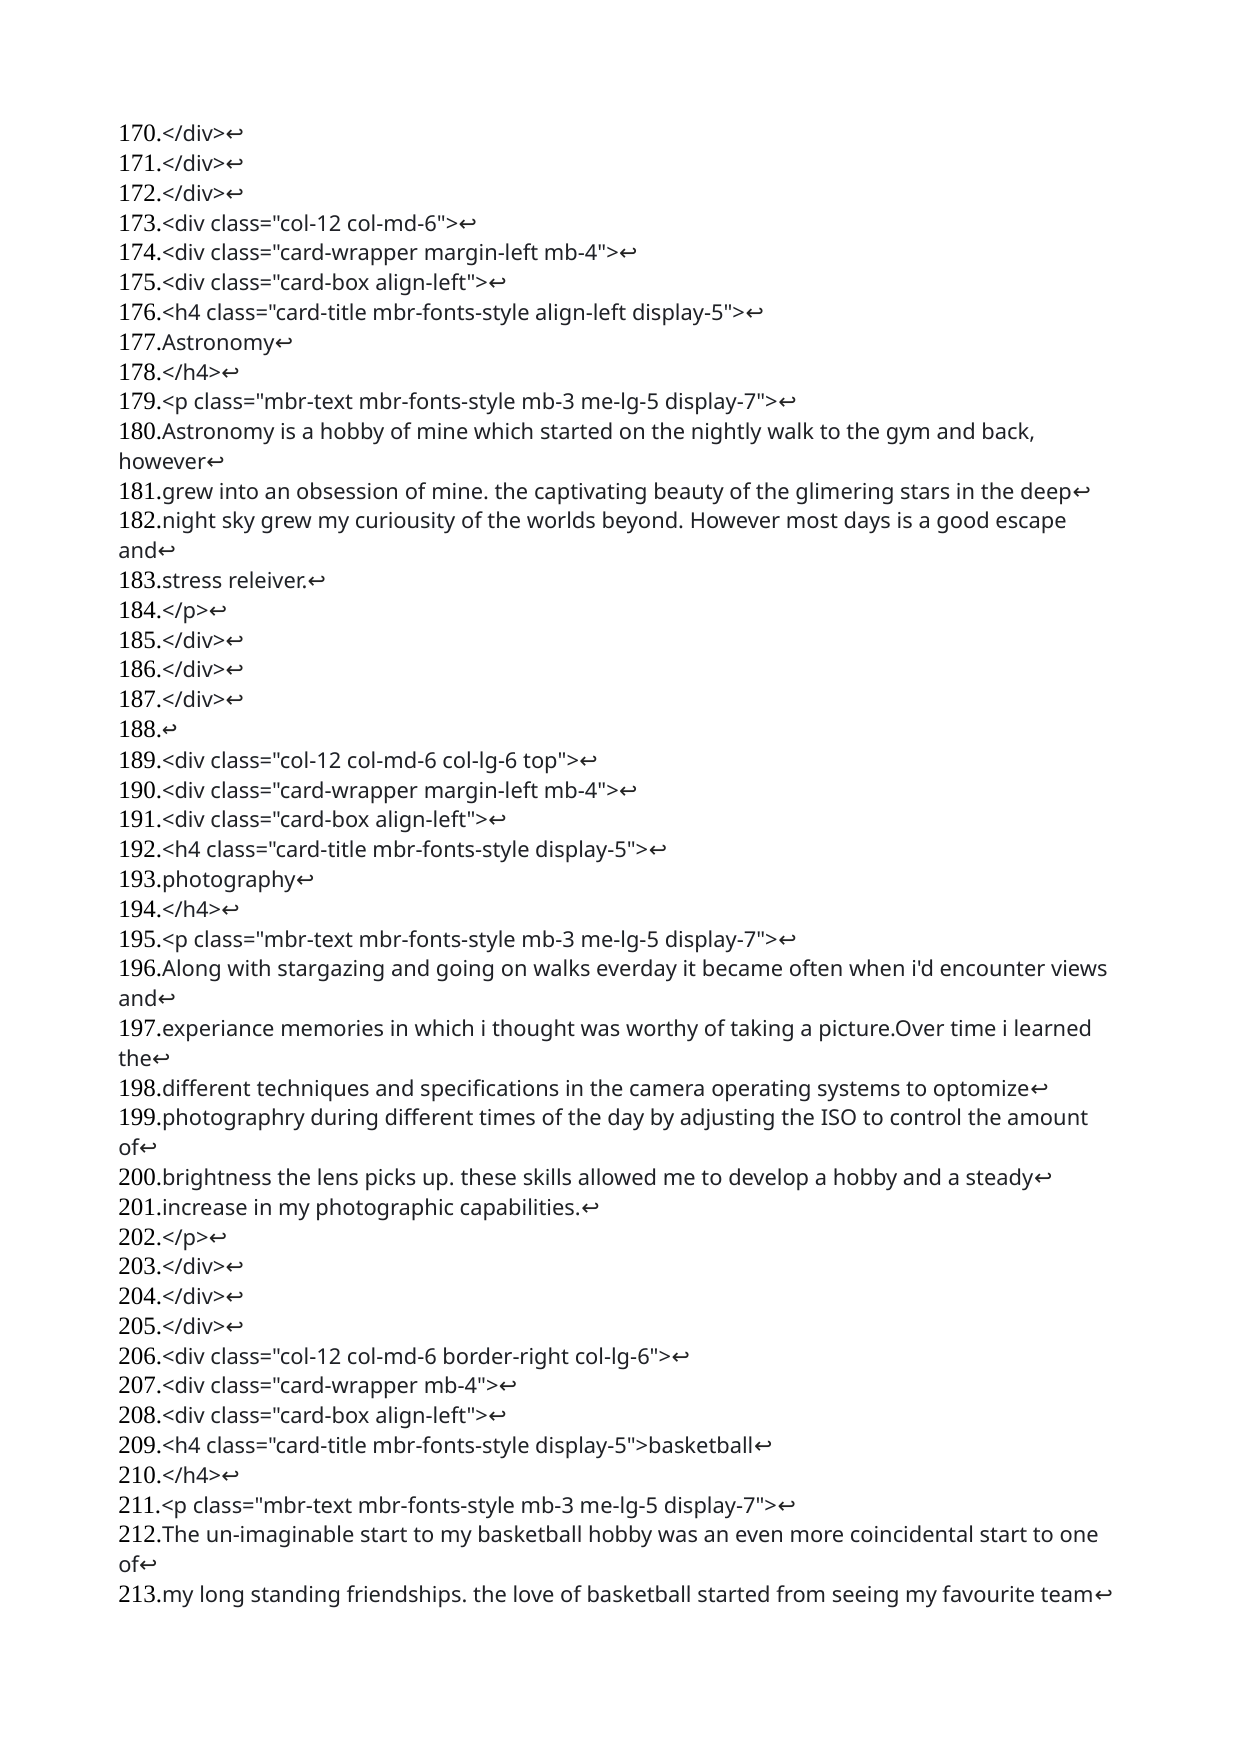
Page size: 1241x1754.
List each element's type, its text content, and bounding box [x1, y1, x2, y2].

list </div>↩ [118, 624, 1122, 654]
list <h4 class="card-title mbr-fonts-style align-left display-5">↩ [118, 297, 1122, 327]
list brightness the lens picks up. these skills allowed me to develop a hobby and a steady↩ [118, 1162, 1122, 1192]
list <div class="card-wrapper mb-4">↩ [118, 1370, 1122, 1400]
list <p class="mbr-text mbr-fonts-style mb-3 me-lg-5 display-7">↩ [118, 923, 1122, 953]
list <div class="card-box align-left">↩ [118, 1400, 1122, 1430]
list <div class="card-wrapper margin-left mb-4">↩ [118, 774, 1122, 804]
list experiance memories in which i thought was worthy of taking a picture.Over time i learned the↩ [118, 1013, 1122, 1072]
list photography↩ [118, 864, 1122, 894]
list The un-imaginable start to my basketball hobby was an even more coincidental start to one of↩ [118, 1519, 1122, 1579]
list <div class="card-box align-left">↩ [118, 267, 1122, 297]
list </h4>↩ [118, 1460, 1122, 1489]
list ↩ [118, 714, 1122, 745]
list </div>↩ [118, 1251, 1122, 1281]
list </h4>↩ [118, 894, 1122, 923]
list </div>↩ [118, 118, 1122, 148]
list </p>↩ [118, 595, 1122, 624]
list <div class="card-wrapper margin-left mb-4">↩ [118, 237, 1122, 267]
list </div>↩ [118, 1311, 1122, 1341]
list night sky grew my curiousity of the worlds beyond. However most days is a good escape and↩ [118, 505, 1122, 565]
list <h4 class="card-title mbr-fonts-style display-5">↩ [118, 834, 1122, 864]
list Astronomy is a hobby of mine which started on the nightly walk to the gym and back, however↩ [118, 416, 1122, 476]
list </p>↩ [118, 1221, 1122, 1251]
list </div>↩ [118, 178, 1122, 207]
list increase in my photographic capabilities.↩ [118, 1192, 1122, 1221]
list <h4 class="card-title mbr-fonts-style display-5">basketball↩ [118, 1430, 1122, 1460]
list </div>↩ [118, 654, 1122, 684]
list Along with stargazing and going on walks everday it became often when i'd encounter views and↩ [118, 953, 1122, 1013]
list <p class="mbr-text mbr-fonts-style mb-3 me-lg-5 display-7">↩ [118, 1489, 1122, 1519]
list my long standing friendships. the love of basketball started from seeing my favourite team↩ [118, 1579, 1122, 1609]
list </h4>↩ [118, 356, 1122, 386]
list <div class="col-12 col-md-6">↩ [118, 207, 1122, 237]
list </div>↩ [118, 1281, 1122, 1311]
list Astronomy↩ [118, 327, 1122, 356]
list different techniques and specifications in the camera operating systems to optomize↩ [118, 1072, 1122, 1102]
list </div>↩ [118, 684, 1122, 714]
list <div class="col-12 col-md-6 border-right col-lg-6">↩ [118, 1341, 1122, 1370]
list <div class="col-12 col-md-6 col-lg-6 top">↩ [118, 745, 1122, 774]
list </div>↩ [118, 148, 1122, 178]
list stress releiver.↩ [118, 565, 1122, 595]
list <p class="mbr-text mbr-fonts-style mb-3 me-lg-5 display-7">↩ [118, 386, 1122, 416]
list grew into an obsession of mine. the captivating beauty of the glimering stars in the deep↩ [118, 476, 1122, 505]
list <div class="card-box align-left">↩ [118, 804, 1122, 834]
list photographry during different times of the day by adjusting the ISO to control the amount of↩ [118, 1102, 1122, 1162]
